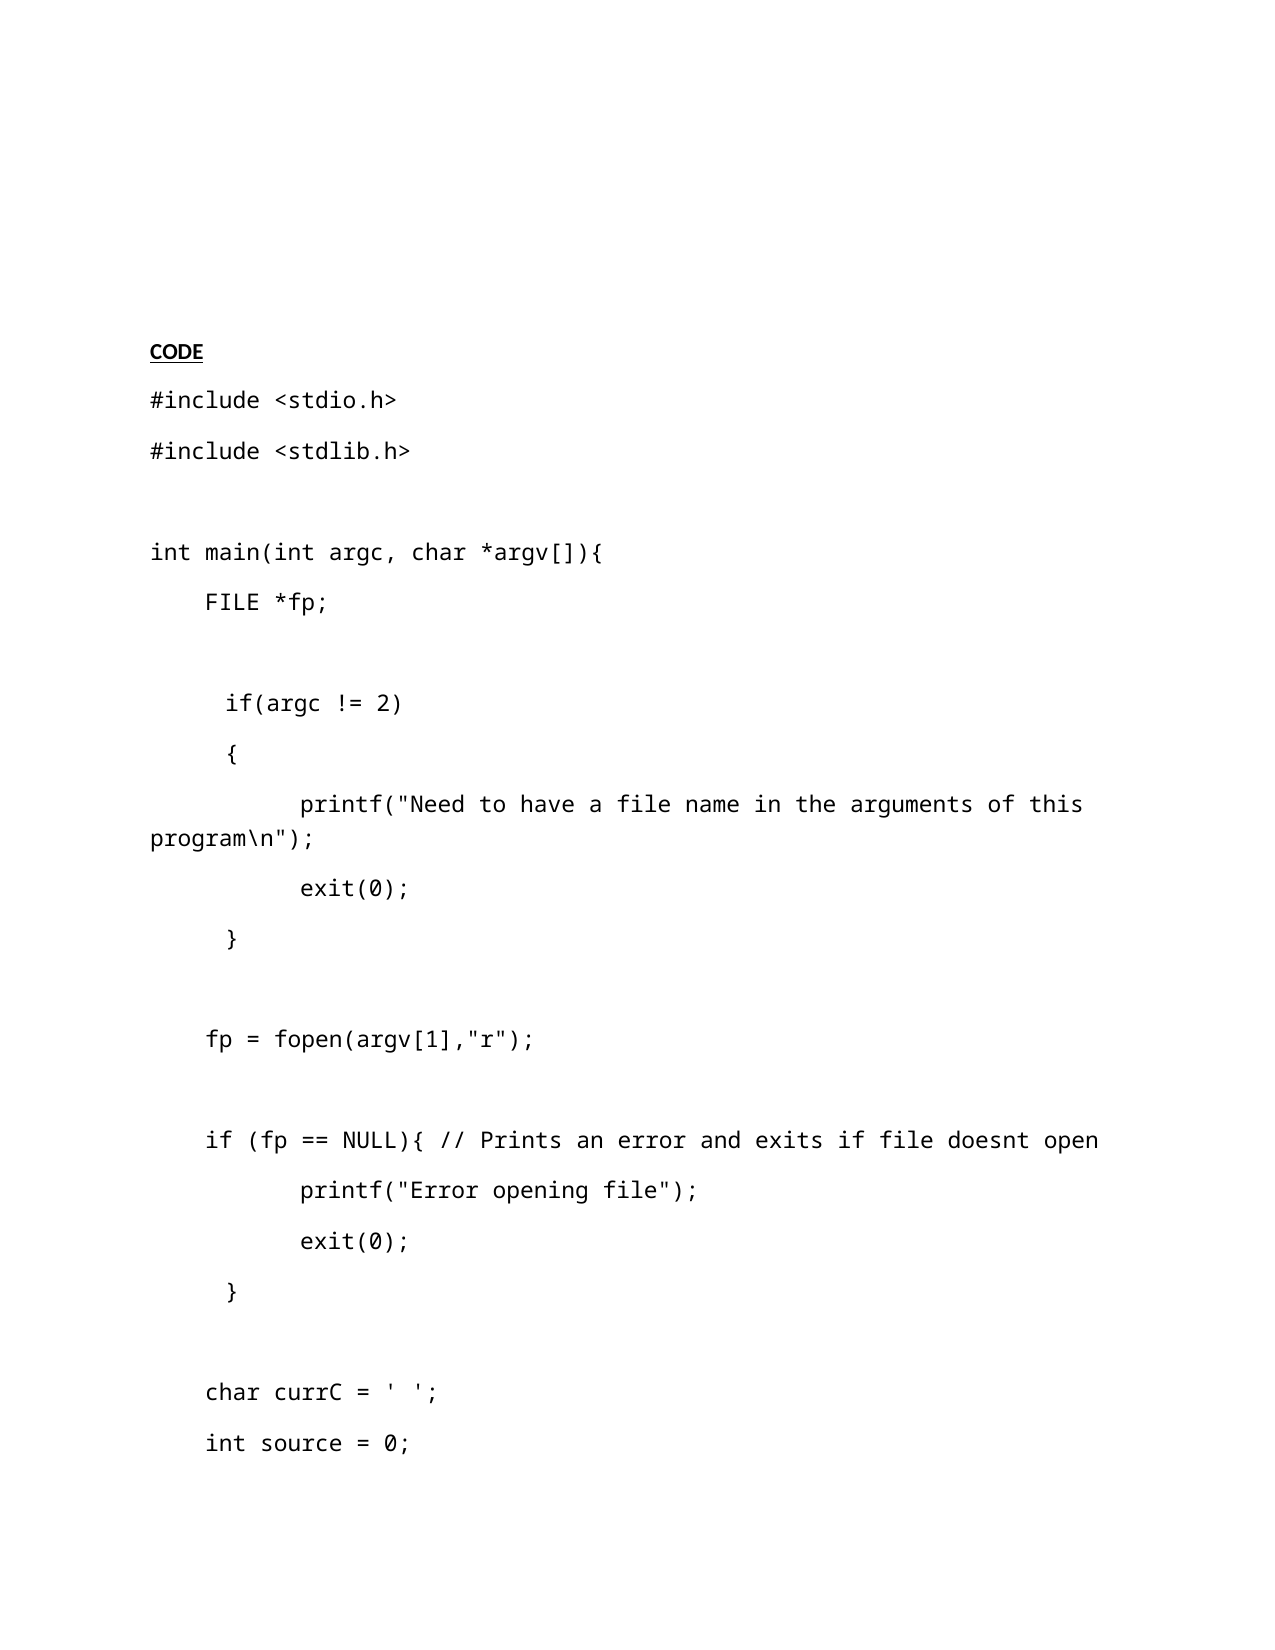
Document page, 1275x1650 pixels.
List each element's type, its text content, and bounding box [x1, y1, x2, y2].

text } [150, 1275, 1125, 1306]
text if(argc != 2) [150, 687, 1125, 718]
text exit(0); [150, 1225, 1125, 1256]
text int main(int argc, char *argv[]){ [150, 536, 1125, 567]
text { [150, 737, 1125, 768]
text printf("Error opening file"); [150, 1174, 1125, 1206]
text printf("Need to have a file name in the arguments of this program\n"); [150, 788, 1125, 853]
text CODE [150, 337, 1125, 366]
text fp = fopen(argv[1],"r"); [150, 1023, 1125, 1054]
text char currC = ' '; [150, 1376, 1125, 1407]
text #include <stdlib.h> [150, 435, 1125, 466]
text exit(0); [150, 872, 1125, 903]
text #include <stdio.h> [150, 384, 1125, 416]
text int source = 0; [150, 1426, 1125, 1458]
text if (fp == NULL){ // Prints an error and exits if file doesnt open [150, 1124, 1125, 1155]
text FILE *fp; [150, 586, 1125, 617]
text } [150, 922, 1125, 953]
